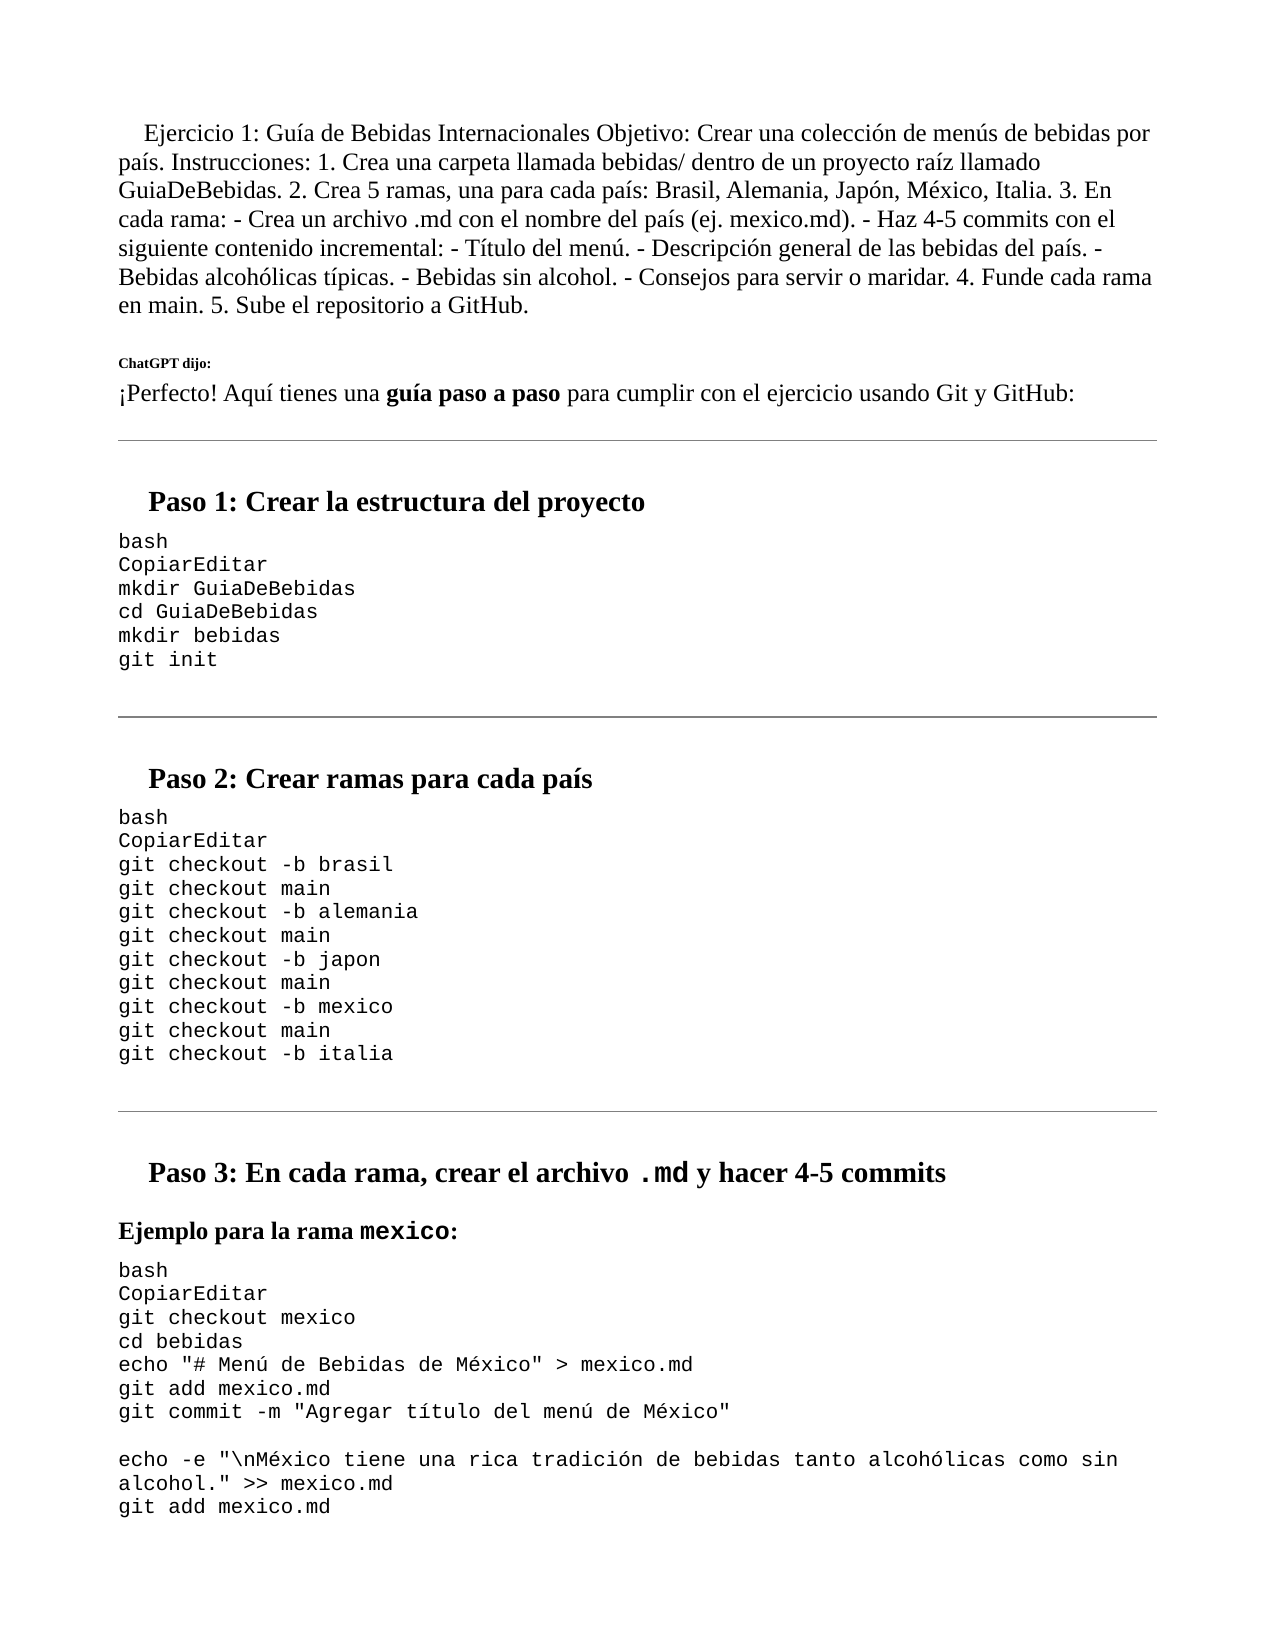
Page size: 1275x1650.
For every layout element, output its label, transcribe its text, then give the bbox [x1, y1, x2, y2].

text bash [118, 1260, 1157, 1283]
subtitle ✅ Paso 3: En cada rama, crear el archivo .md y hacer 4-5 commits [118, 1155, 1157, 1191]
text cd GuiaDeBebidas [118, 602, 1157, 625]
text git checkout main [118, 972, 1157, 996]
subtitle Ejemplo para la rama mexico: [118, 1216, 1157, 1247]
text git checkout main [118, 878, 1157, 901]
subtitle ✅ Paso 1: Crear la estructura del proyecto [118, 484, 1157, 518]
text mkdir GuiaDeBebidas [118, 578, 1157, 602]
text git checkout main [118, 925, 1157, 949]
text cd bebidas [118, 1331, 1157, 1354]
text git checkout -b mexico [118, 996, 1157, 1020]
text echo "# Menú de Bebidas de México" > mexico.md [118, 1354, 1157, 1378]
subtitle ✅ Paso 2: Crear ramas para cada país [118, 761, 1157, 794]
text ¡Perfecto! Aquí tienes una guía paso a paso para cumplir con el ejercicio usando Git y GitHub: [118, 378, 1157, 407]
text git add mexico.md [118, 1496, 1157, 1520]
text CopiarEditar [118, 554, 1157, 578]
text bash [118, 807, 1157, 831]
text CopiarEditar [118, 831, 1157, 854]
text echo -e "\nMéxico tiene una rica tradición de bebidas tanto alcohólicas como sin alcohol." >> mexico.md [118, 1449, 1157, 1496]
text git checkout main [118, 1020, 1157, 1043]
text git checkout -b italia [118, 1043, 1157, 1067]
text git checkout mexico [118, 1307, 1157, 1331]
text git checkout -b japon [118, 949, 1157, 972]
text bash [118, 531, 1157, 554]
text git checkout -b alemania [118, 901, 1157, 925]
text git commit -m "Agregar título del menú de México" [118, 1402, 1157, 1425]
text mkdir bebidas [118, 625, 1157, 649]
text git checkout -b brasil [118, 854, 1157, 878]
text git init [118, 649, 1157, 672]
text ✅ Ejercicio 1: Guía de Bebidas Internacionales Objetivo: Crear una colección de menús de bebidas por país. Instrucciones: 1. Crea una carpeta llamada bebidas/ dentro de un proyecto raíz llamado GuiaDeBebidas. 2. Crea 5 ramas, una para cada país: Brasil, Alemania, Japón, México, Italia. 3. En cada rama: - Crea un archivo .md con el nombre del país (ej. mexico.md). - Haz 4-5 commits con el siguiente contenido incremental: - Título del menú. - Descripción general de las bebidas del país. - Bebidas alcohólicas típicas. - Bebidas sin alcohol. - Consejos para servir o maridar. 4. Funde cada rama en main. 5. Sube el repositorio a GitHub. [118, 118, 1157, 319]
text git add mexico.md [118, 1378, 1157, 1402]
subtitle ChatGPT dijo: [118, 355, 1157, 372]
text CopiarEditar [118, 1283, 1157, 1307]
